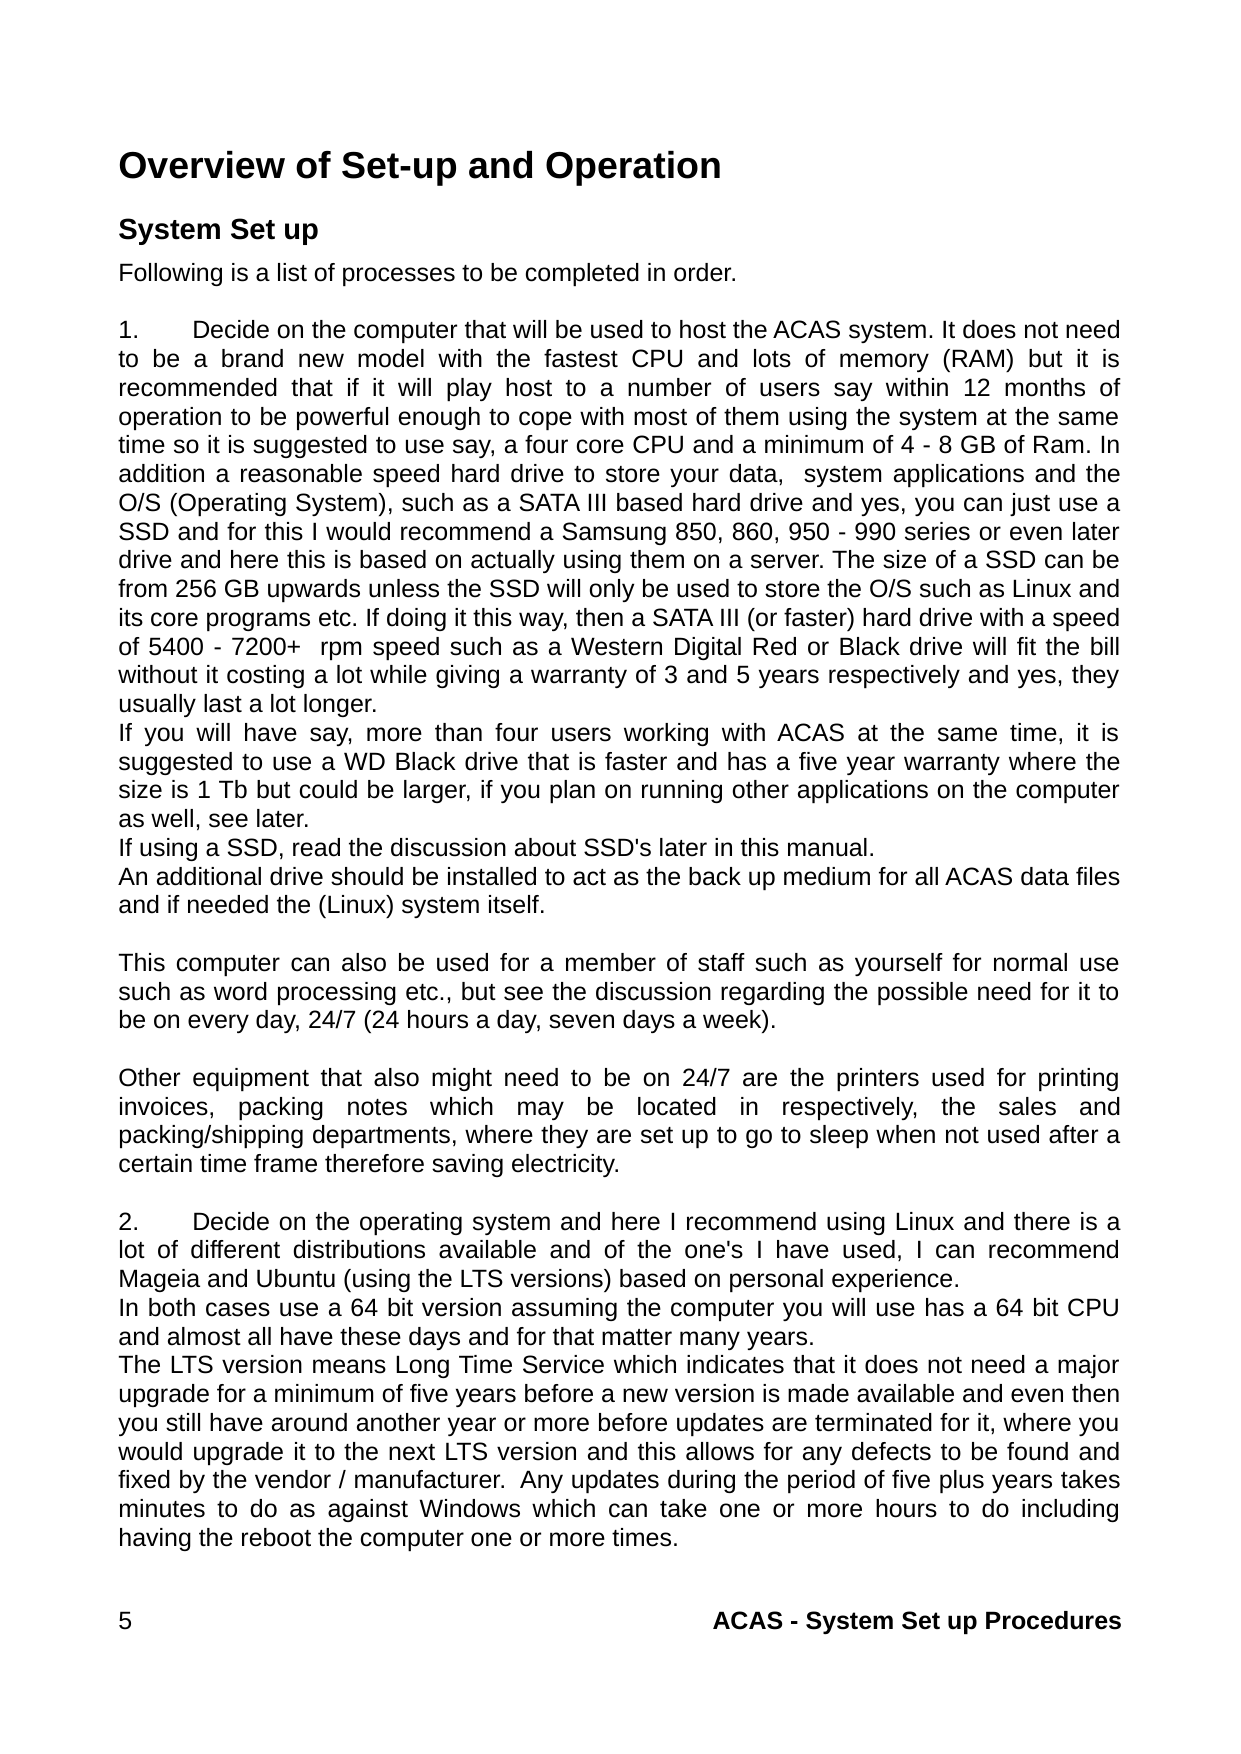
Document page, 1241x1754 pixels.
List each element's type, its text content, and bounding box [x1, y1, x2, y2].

text If you will have say, more than four users working with ACAS at the same time, it is suggested to use a WD Black drive that is faster and has a five year warranty where the size is 1 Tb but could be larger, if you plan on running other applications on the computer as well, see later. [118, 718, 1122, 833]
text If using a SSD, read the discussion about SSD's later in this manual. [118, 833, 1122, 862]
text In both cases use a 64 bit version assuming the computer you will use has a 64 bit CPU and almost all have these days and for that matter many years. [118, 1293, 1122, 1350]
text 1. Decide on the computer that will be used to host the ACAS system. It does not need to be a brand new model with the fastest CPU and lots of memory (RAM) but it is recommended that if it will play host to a number of users say within 12 months of operation to be powerful enough to cope with most of them using the system at the same time so it is suggested to use say, a four core CPU and a minimum of 4 - 8 GB of Ram. In addition a reasonable speed hard drive to store your data, system applications and the O/S (Operating System), such as a SATA III based hard drive and yes, you can just use a SSD and for this I would recommend a Samsung 850, 860, 950 - 990 series or even later drive and here this is based on actually using them on a server. The size of a SSD can be from 256 GB upwards unless the SSD will only be used to store the O/S such as Linux and its core programs etc. If doing it this way, then a SATA III (or faster) hard drive with a speed of 5400 - 7200+ rpm speed such as a Western Digital Red or Black drive will fit the bill without it costing a lot while giving a warranty of 3 and 5 years respectively and yes, they usually last a lot longer. [118, 315, 1122, 718]
subtitle System Set up [118, 212, 1122, 246]
text An additional drive should be installed to act as the back up medium for all ACAS data files and if needed the (Linux) system itself. [118, 862, 1122, 919]
text The LTS version means Long Time Service which indicates that it does not need a major upgrade for a minimum of five years before a new version is made available and even then you still have around another year or more before updates are terminated for it, where you would upgrade it to the next LTS version and this allows for any defects to be found and fixed by the vendor / manufacturer. Any updates during the period of five plus years takes minutes to do as against Windows which can take one or more hours to do including having the reboot the computer one or more times. [118, 1350, 1122, 1552]
text 2. Decide on the operating system and here I recommend using Linux and there is a lot of different distributions available and of the one's I have used, I can recommend Mageia and Ubuntu (using the LTS versions) based on personal experience. [118, 1207, 1122, 1293]
subtitle Overview of Set-up and Operation [118, 143, 1122, 186]
text Other equipment that also might need to be on 24/7 are the printers used for printing invoices, packing notes which may be located in respectively, the sales and packing/shipping departments, where they are set up to go to sleep when not used after a certain time frame therefore saving electricity. [118, 1063, 1122, 1178]
text This computer can also be used for a member of staff such as yourself for normal use such as word processing etc., but see the discussion regarding the possible need for it to be on every day, 24/7 (24 hours a day, seven days a week). [118, 948, 1122, 1034]
text Following is a list of processes to be completed in order. [118, 258, 1122, 287]
